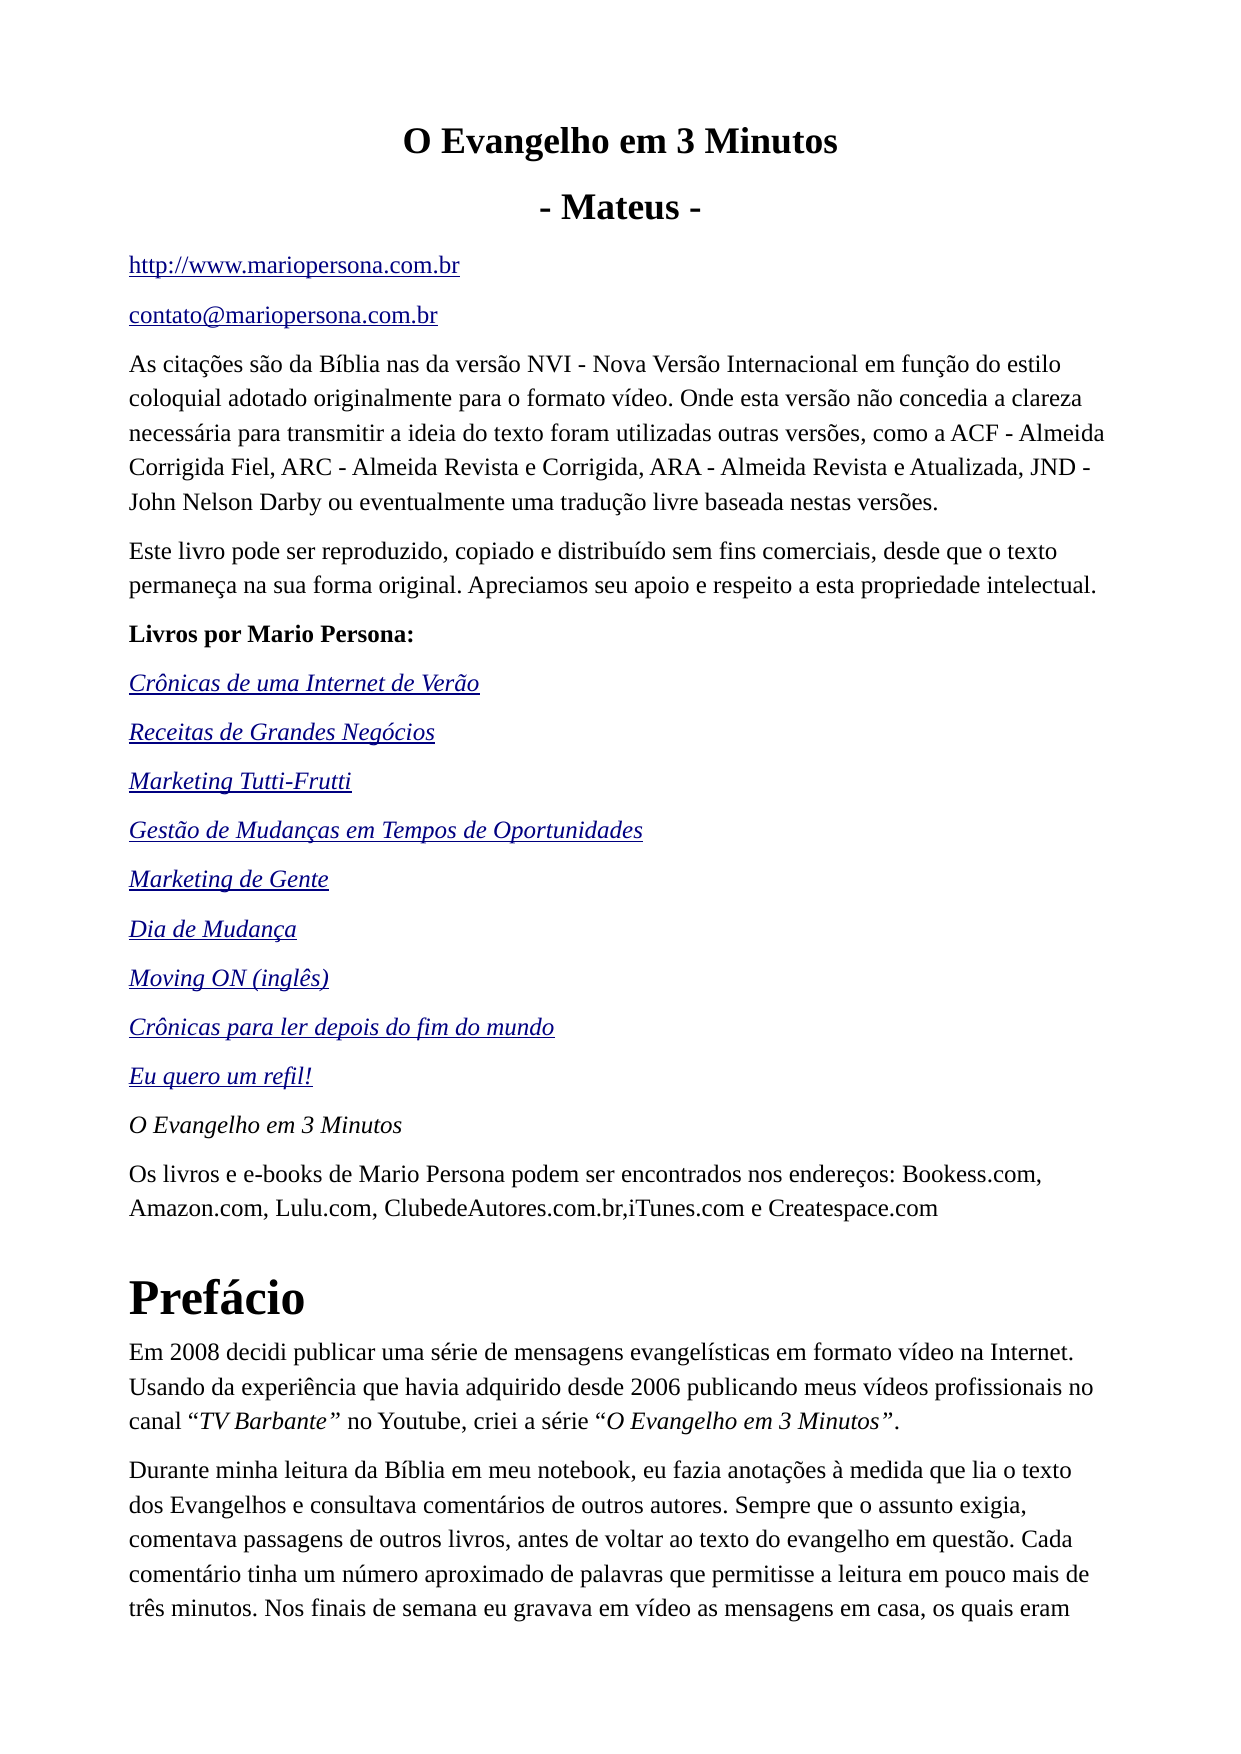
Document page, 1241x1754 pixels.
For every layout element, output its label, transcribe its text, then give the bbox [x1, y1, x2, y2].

text Marketing de Gente [129, 864, 1111, 893]
text Dia de Mudança [129, 914, 1111, 942]
text Crônicas de uma Internet de Verão [129, 668, 1111, 697]
text Crônicas para ler depois do fim do mundo [129, 1012, 1111, 1041]
text contato@mariopersona.com.br [129, 300, 1111, 328]
text Receitas de Grandes Negócios [129, 717, 1111, 746]
text O Evangelho em 3 Minutos [129, 118, 1111, 161]
text Em 2008 decidi publicar uma série de mensagens evangelísticas em formato vídeo na Internet. Usando da experiência que havia adquirido desde 2006 publicando meus vídeos profissionais no canal “TV Barbante” no Youtube, criei a série “O Evangelho em 3 Minutos”. [129, 1337, 1111, 1435]
text Livros por Mario Persona: [129, 619, 1111, 648]
text As citações são da Bíblia nas da versão NVI - Nova Versão Internacional em função do estilo coloquial adotado originalmente para o formato vídeo. Onde esta versão não concedia a clareza necessária para transmitir a ideia do texto foram utilizadas outras versões, como a ACF - Almeida Corrigida Fiel, ARC - Almeida Revista e Corrigida, ARA - Almeida Revista e Atualizada, JND - John Nelson Darby ou eventualmente uma tradução livre baseada nestas versões. [129, 349, 1111, 515]
text Eu quero um refil! [129, 1061, 1111, 1089]
text Moving ON (inglês) [129, 963, 1111, 991]
text Marketing Tutti-Frutti [129, 766, 1111, 795]
text http://www.mariopersona.com.br [129, 251, 1111, 279]
text Durante minha leitura da Bíblia em meu notebook, eu fazia anotações à medida que lia o texto dos Evangelhos e consultava comentários de outros autores. Sempre que o assunto exigia, comentava passagens de outros livros, antes de voltar ao texto do evangelho em questão. Cada comentário tinha um número aproximado de palavras que permitisse a leitura em pouco mais de três minutos. Nos finais de semana eu gravava em vídeo as mensagens em casa, os quais eram [129, 1456, 1111, 1622]
text Gestão de Mudanças em Tempos de Oportunidades [129, 816, 1111, 844]
text Os livros e e-books de Mario Persona podem ser encontrados nos endereços: Bookess.com, Amazon.com, Lulu.com, ClubedeAutores.com.br,iTunes.com e Createspace.com [129, 1159, 1111, 1222]
subtitle Prefácio [129, 1267, 1111, 1325]
text Este livro pode ser reproduzido, copiado e distribuído sem fins comerciais, desde que o texto permaneça na sua forma original. Apreciamos seu apoio e respeito a esta propriedade intelectual. [129, 536, 1111, 599]
text O Evangelho em 3 Minutos [129, 1110, 1111, 1139]
text - Mateus - [129, 184, 1111, 227]
